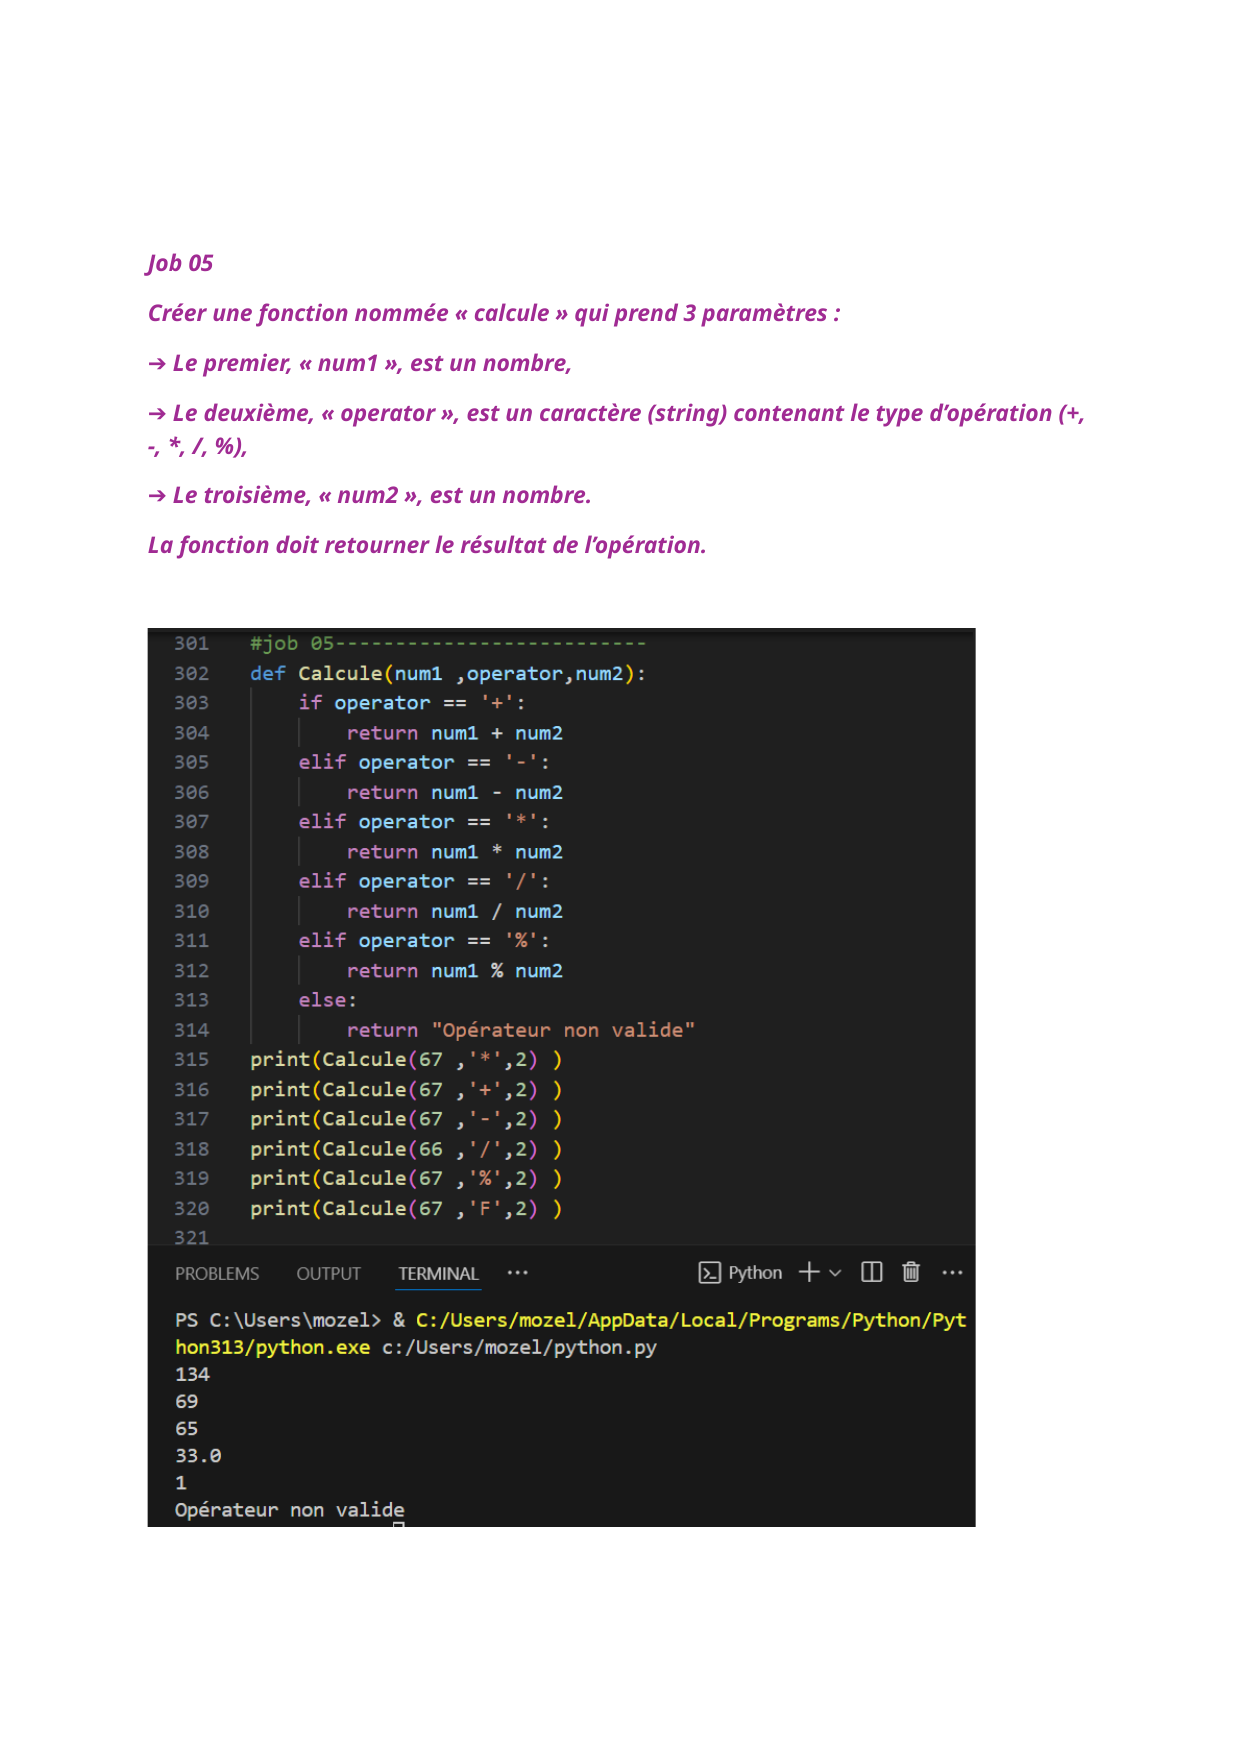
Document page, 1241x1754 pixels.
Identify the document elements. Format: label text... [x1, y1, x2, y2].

text ➔ Le deuxième, « operator », est un caractère (string) contenant le type d’opération (+, -, *, /, %), [148, 397, 1093, 461]
text ➔ Le troisième, « num2 », est un nombre. [148, 479, 1093, 511]
text La fonction doit retourner le résultat de l’opération. [148, 529, 1093, 561]
text ➔ Le premier, « num1 », est un nombre, [148, 347, 1093, 378]
text Créer une fonction nommée « calcule » qui prend 3 paramètres : [148, 297, 1093, 328]
text Job 05 [148, 247, 1093, 278]
